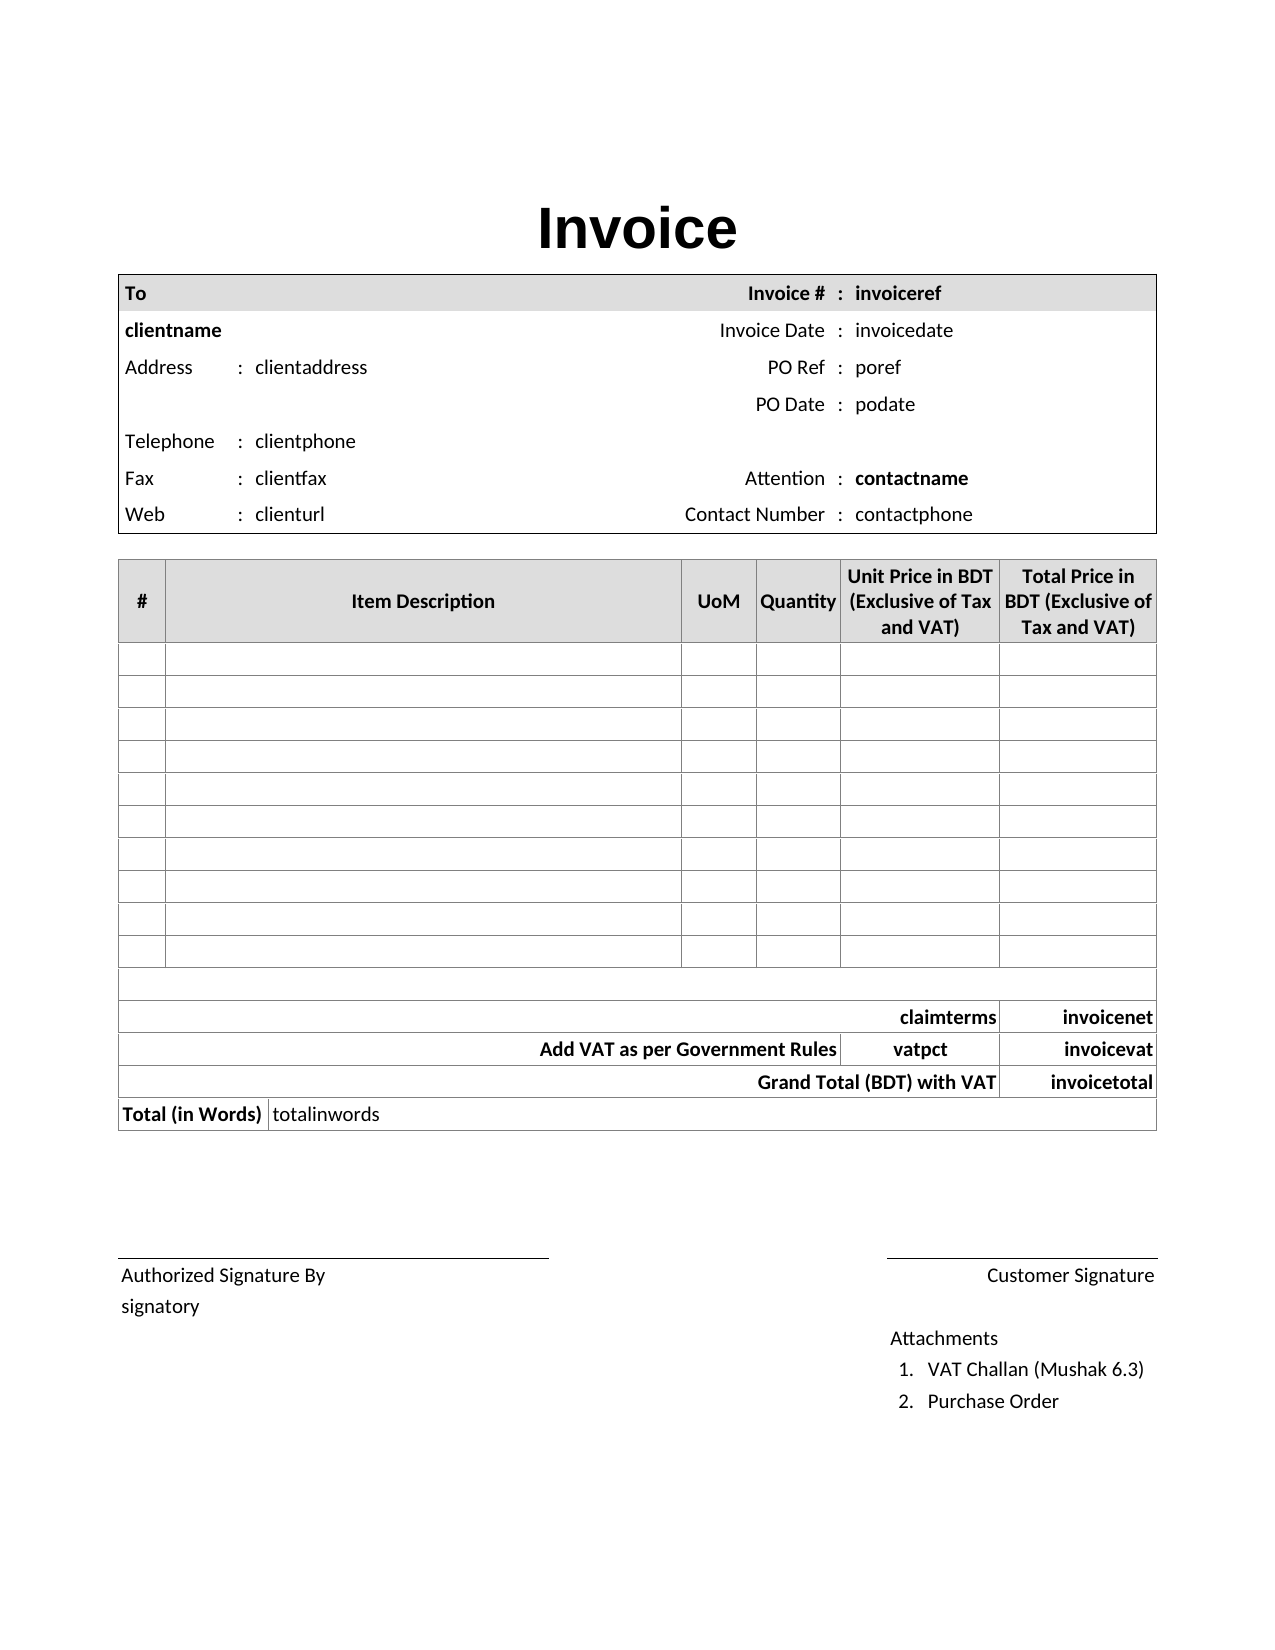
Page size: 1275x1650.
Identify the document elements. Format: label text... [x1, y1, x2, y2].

table_cell [166, 904, 681, 935]
table_cell Address [119, 348, 231, 422]
table_cell [119, 644, 165, 675]
table_cell Grand Total (BDT) with VAT [119, 1066, 999, 1097]
table_cell : [831, 311, 849, 348]
table_cell [887, 1291, 1158, 1322]
table_cell [682, 709, 756, 740]
table_header # [119, 560, 165, 642]
table_cell [757, 839, 840, 870]
table_cell [166, 741, 681, 772]
table_cell Attachments [887, 1322, 1158, 1353]
table_cell [643, 348, 671, 385]
table_cell invoicevat [1000, 1034, 1156, 1065]
table_cell Invoice Date [671, 311, 831, 348]
table_cell [1000, 806, 1156, 837]
table_cell [1000, 709, 1156, 740]
table_cell : [231, 459, 249, 496]
table_cell contactphone [849, 496, 1156, 533]
table_cell [682, 676, 756, 707]
table_header Authorized Signature By [118, 1259, 549, 1291]
table_cell [757, 936, 840, 967]
table_cell [841, 936, 999, 967]
table_cell [757, 871, 840, 902]
table_cell [1000, 904, 1156, 935]
table_cell clientphone [249, 422, 643, 459]
table_cell [671, 422, 831, 459]
table_cell invoicenet [1000, 1001, 1156, 1032]
table_header Total Price in BDT (Exclusive of Tax and VAT) [1000, 560, 1156, 642]
table_cell [757, 741, 840, 772]
table_cell 2. [887, 1385, 925, 1416]
table_cell [757, 709, 840, 740]
table_cell [831, 422, 849, 459]
table_cell [119, 774, 165, 805]
table_cell : [831, 496, 849, 533]
table_cell [682, 839, 756, 870]
table_cell [550, 1385, 887, 1416]
table_cell [757, 806, 840, 837]
table_cell : [831, 348, 849, 385]
table_cell contactname [849, 459, 1156, 496]
title Invoice [118, 194, 1157, 261]
table_cell signatory [118, 1291, 549, 1322]
table_cell [682, 806, 756, 837]
table_cell [166, 806, 681, 837]
table_cell [757, 904, 840, 935]
table_cell [118, 1322, 549, 1353]
table_cell [119, 839, 165, 870]
table_cell [166, 709, 681, 740]
table_cell [166, 871, 681, 902]
table_cell [1000, 741, 1156, 772]
table_cell totalinwords [269, 1099, 1156, 1130]
table_header : [831, 275, 849, 311]
table_cell [841, 741, 999, 772]
table_cell [841, 644, 999, 675]
table_cell [643, 385, 671, 422]
table_header To [119, 275, 643, 311]
table_cell [841, 839, 999, 870]
table_cell [119, 936, 165, 967]
table_cell [118, 1385, 549, 1416]
table_cell [550, 1354, 887, 1385]
table_header [643, 275, 671, 311]
table_cell [119, 676, 165, 707]
table_cell [757, 676, 840, 707]
table_cell [841, 676, 999, 707]
table_cell Web [119, 496, 231, 533]
table_cell [119, 871, 165, 902]
table_cell PO Ref [671, 348, 831, 385]
table_cell Telephone [119, 422, 231, 459]
table_cell Purchase Order [925, 1385, 1158, 1416]
table_cell [682, 644, 756, 675]
table_cell [849, 422, 1156, 459]
table_cell Total (in Words) [119, 1099, 268, 1130]
table_cell [166, 936, 681, 967]
table_cell clientfax [249, 459, 643, 496]
table_cell clientaddress [249, 348, 643, 422]
table_cell [757, 774, 840, 805]
table_cell [1000, 644, 1156, 675]
table_cell : [831, 459, 849, 496]
table_cell Contact Number [671, 496, 831, 533]
table_cell [1000, 871, 1156, 902]
table_cell [550, 1322, 887, 1353]
table_header Invoice # [671, 275, 831, 311]
table_cell : [831, 385, 849, 422]
table_cell : [231, 422, 249, 459]
table_cell [166, 644, 681, 675]
table_cell [1000, 774, 1156, 805]
table_cell [550, 1291, 887, 1322]
table_cell [841, 774, 999, 805]
table_cell [118, 1354, 549, 1385]
table_header Customer Signature [887, 1259, 1158, 1291]
table_cell [757, 644, 840, 675]
table_header UoM [682, 560, 756, 642]
table_header [550, 1258, 887, 1291]
table_cell Fax [119, 459, 231, 496]
table_header Item Description [166, 560, 681, 642]
table_cell [643, 311, 671, 348]
table_cell [166, 676, 681, 707]
table_cell clienturl [249, 496, 643, 533]
table_cell [643, 496, 671, 533]
table_cell [119, 741, 165, 772]
table_cell Attention [671, 459, 831, 496]
table_cell [841, 806, 999, 837]
table_cell VAT Challan (Mushak 6.3) [925, 1354, 1158, 1385]
table_cell [643, 422, 671, 459]
table_header Unit Price in BDT (Exclusive of Tax and VAT) [841, 560, 999, 642]
table_cell [841, 709, 999, 740]
table_cell podate [849, 385, 1156, 422]
table_cell [682, 904, 756, 935]
table_cell [682, 741, 756, 772]
table_cell PO Date [671, 385, 831, 422]
table_cell poref [849, 348, 1156, 385]
table_cell [682, 871, 756, 902]
table_cell [682, 774, 756, 805]
table_cell [119, 709, 165, 740]
table_cell [166, 839, 681, 870]
table_cell [1000, 676, 1156, 707]
table_cell [166, 774, 681, 805]
table_cell invoicedate [849, 311, 1156, 348]
table_cell [841, 871, 999, 902]
table_cell [1000, 936, 1156, 967]
table_cell [119, 806, 165, 837]
table_cell : [231, 496, 249, 533]
table_cell [119, 969, 1156, 1000]
table_cell [1000, 839, 1156, 870]
table_cell [841, 904, 999, 935]
table_cell clientname [119, 311, 643, 348]
table_cell claimterms [119, 1001, 999, 1032]
table_header Quantity [757, 560, 840, 642]
table_cell [643, 459, 671, 496]
table_cell : [231, 348, 249, 422]
table_header invoiceref [849, 275, 1156, 311]
table_cell [119, 904, 165, 935]
table_cell Add VAT as per Government Rules [119, 1034, 840, 1065]
table_cell vatpct [841, 1034, 999, 1065]
table_cell 1. [887, 1354, 925, 1385]
table_cell invoicetotal [1000, 1066, 1156, 1097]
table_cell [682, 936, 756, 967]
